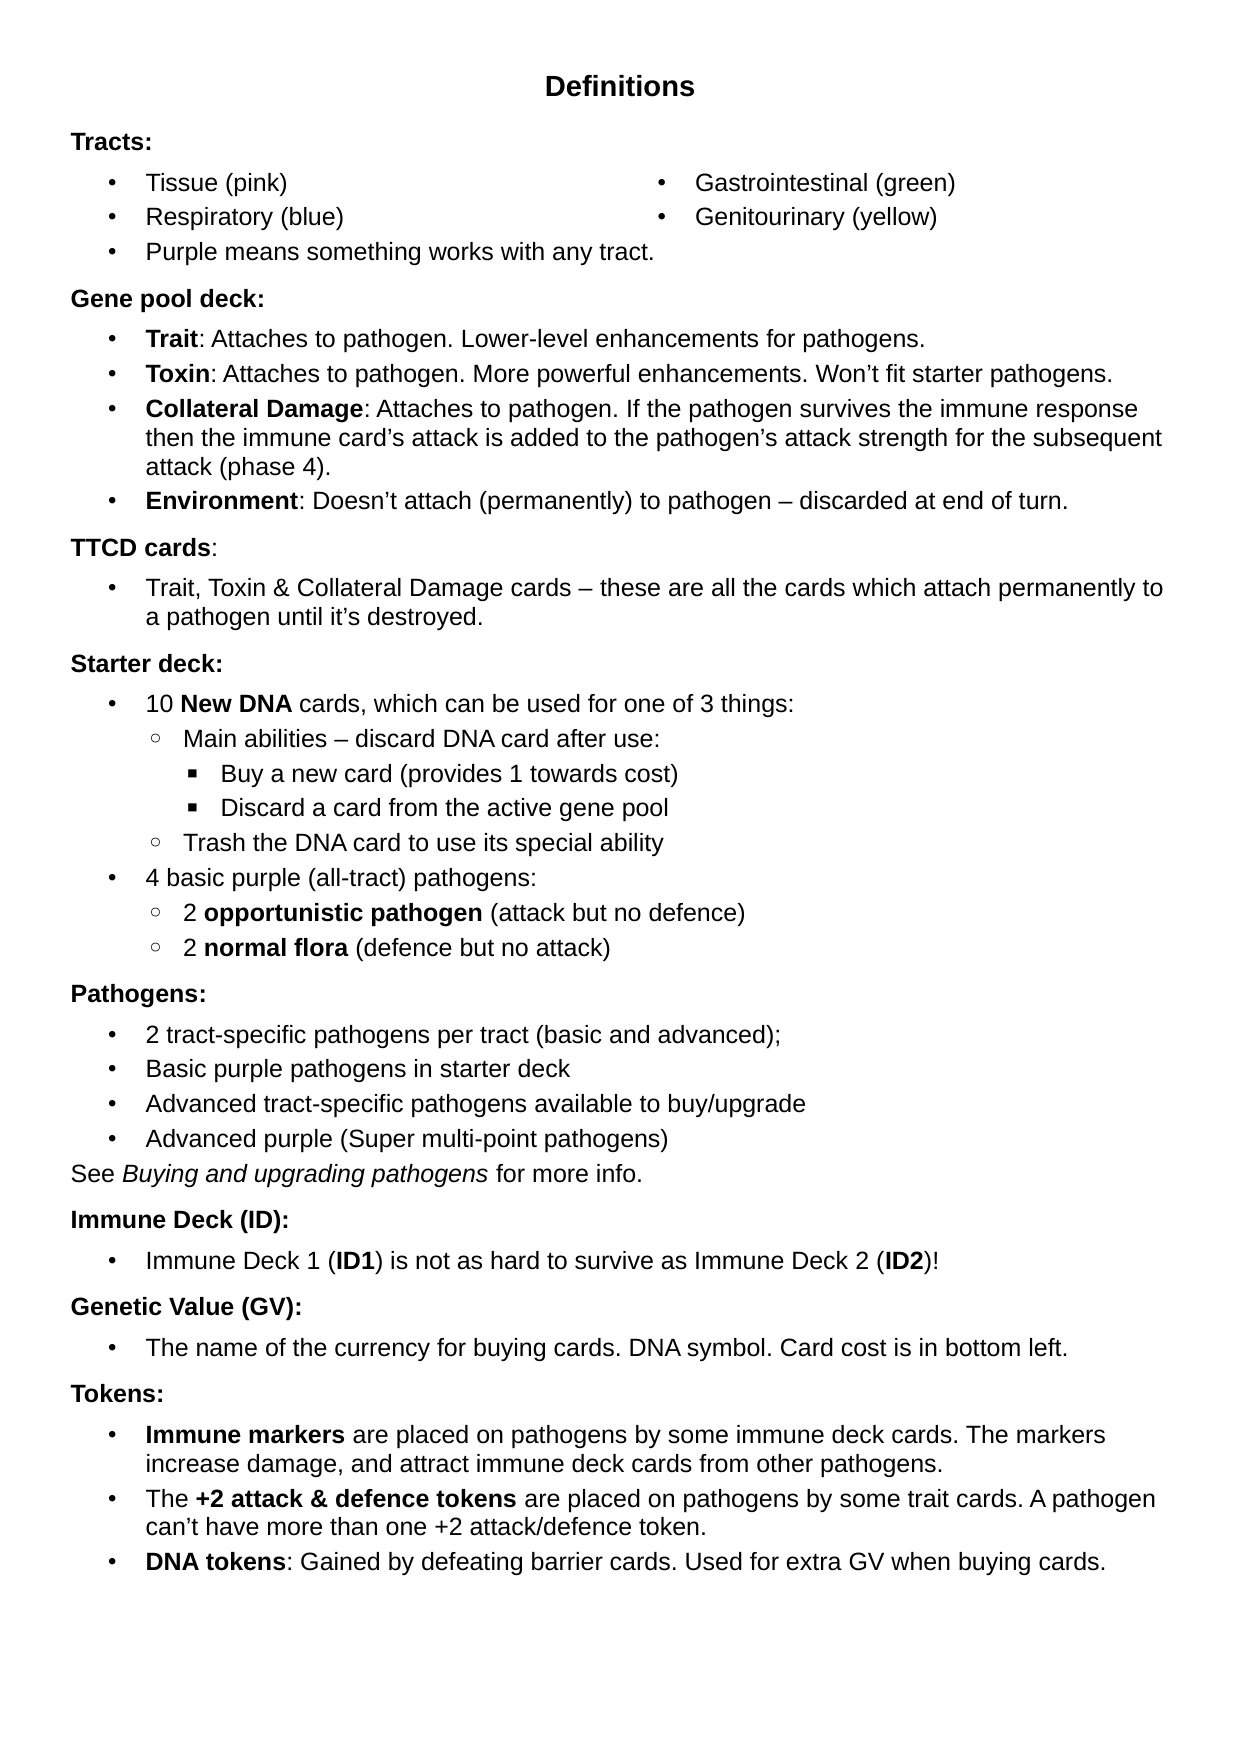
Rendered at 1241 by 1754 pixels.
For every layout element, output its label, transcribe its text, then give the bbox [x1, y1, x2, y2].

list Respiratory (blue) [108, 202, 620, 231]
list Genitourinary (yellow) [657, 202, 1169, 231]
list Trait: Attaches to pathogen. Lower-level enhancements for pathogens. [108, 324, 1169, 353]
list Discard a card from the active gene pool [183, 793, 1169, 822]
list DNA tokens: Gained by defeating barrier cards. Used for extra GV when buying cards. [108, 1547, 1169, 1576]
subtitle Tokens: [70, 1379, 1169, 1408]
subtitle Tracts: [70, 127, 1169, 156]
list Gastrointestinal (green) [657, 168, 1169, 196]
list 4 basic purple (all-tract) pathogens: [108, 863, 1169, 892]
list The name of the currency for buying cards. DNA symbol. Card cost is in bottom left. [108, 1333, 1169, 1362]
subtitle Immune Deck (ID): [70, 1205, 1169, 1234]
list Environment: Doesn’t attach (permanently) to pathogen – discarded at end of turn. [108, 486, 1169, 515]
subtitle Genetic Value (GV): [70, 1292, 1169, 1321]
subtitle Pathogens: [70, 979, 1169, 1008]
list Toxin: Attaches to pathogen. More powerful enhancements. Won’t fit starter pathogens. [108, 359, 1169, 388]
title Definitions [70, 69, 1169, 103]
list 2 normal flora (defence but no attack) [145, 933, 1169, 961]
subtitle TTCD cards: [70, 533, 1169, 561]
list Immune markers are placed on pathogens by some immune deck cards. The markers increase damage, and attract immune deck cards from other pathogens. [108, 1420, 1169, 1478]
subtitle Gene pool deck: [70, 284, 1169, 312]
list The +2 attack & defence tokens are placed on pathogens by some trait cards. A pathogen can’t have more than one +2 attack/defence token. [108, 1483, 1169, 1541]
list Advanced purple (Super multi-point pathogens) [108, 1124, 1169, 1153]
list 2 opportunistic pathogen (attack but no defence) [145, 898, 1169, 927]
list 2 tract-specific pathogens per tract (basic and advanced); [108, 1020, 1169, 1048]
list Basic purple pathogens in starter deck [108, 1054, 1169, 1083]
text See Buying and upgrading pathogens for more info. [70, 1159, 1169, 1188]
list Main abilities – discard DNA card after use: [145, 724, 1169, 753]
list Collateral Damage: Attaches to pathogen. If the pathogen survives the immune response then the immune card’s attack is added to the pathogen’s attack strength for the subsequent attack (phase 4). [108, 394, 1169, 480]
list Tissue (pink) [108, 168, 620, 196]
list Buy a new card (provides 1 towards cost) [183, 759, 1169, 787]
list Immune Deck 1 (ID1) is not as hard to survive as Immune Deck 2 (ID2)! [108, 1246, 1169, 1275]
list Trait, Toxin & Collateral Damage cards – these are all the cards which attach permanently to a pathogen until it’s destroyed. [108, 573, 1169, 631]
list 10 New DNA cards, which can be used for one of 3 things: [108, 689, 1169, 718]
list Purple means something works with any tract. [108, 237, 1169, 266]
list Trash the DNA card to use its special ability [145, 828, 1169, 857]
list Advanced tract-specific pathogens available to buy/upgrade [108, 1089, 1169, 1118]
subtitle Starter deck: [70, 648, 1169, 677]
